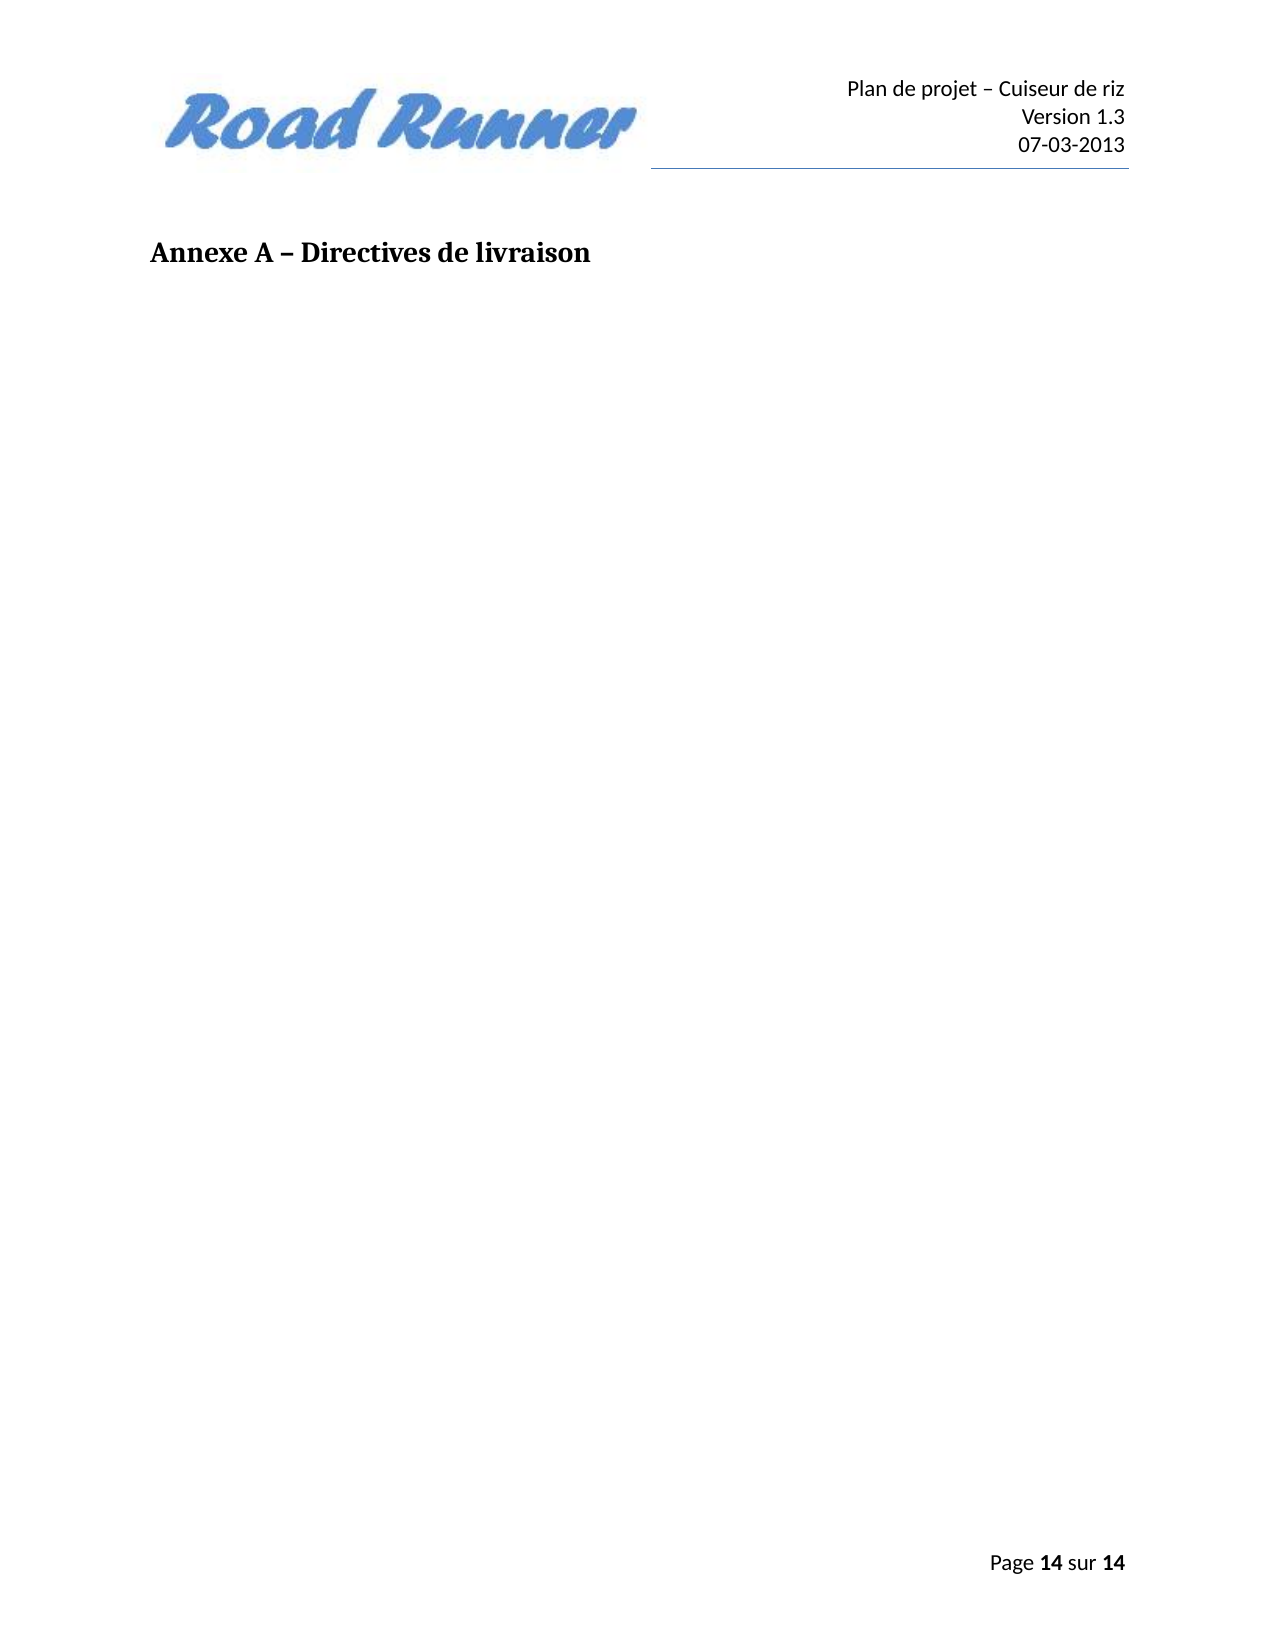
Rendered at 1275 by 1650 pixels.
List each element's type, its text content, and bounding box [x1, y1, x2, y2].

picture [150, 73, 651, 173]
subtitle Annexe A – Directives de livraison [150, 236, 1125, 269]
